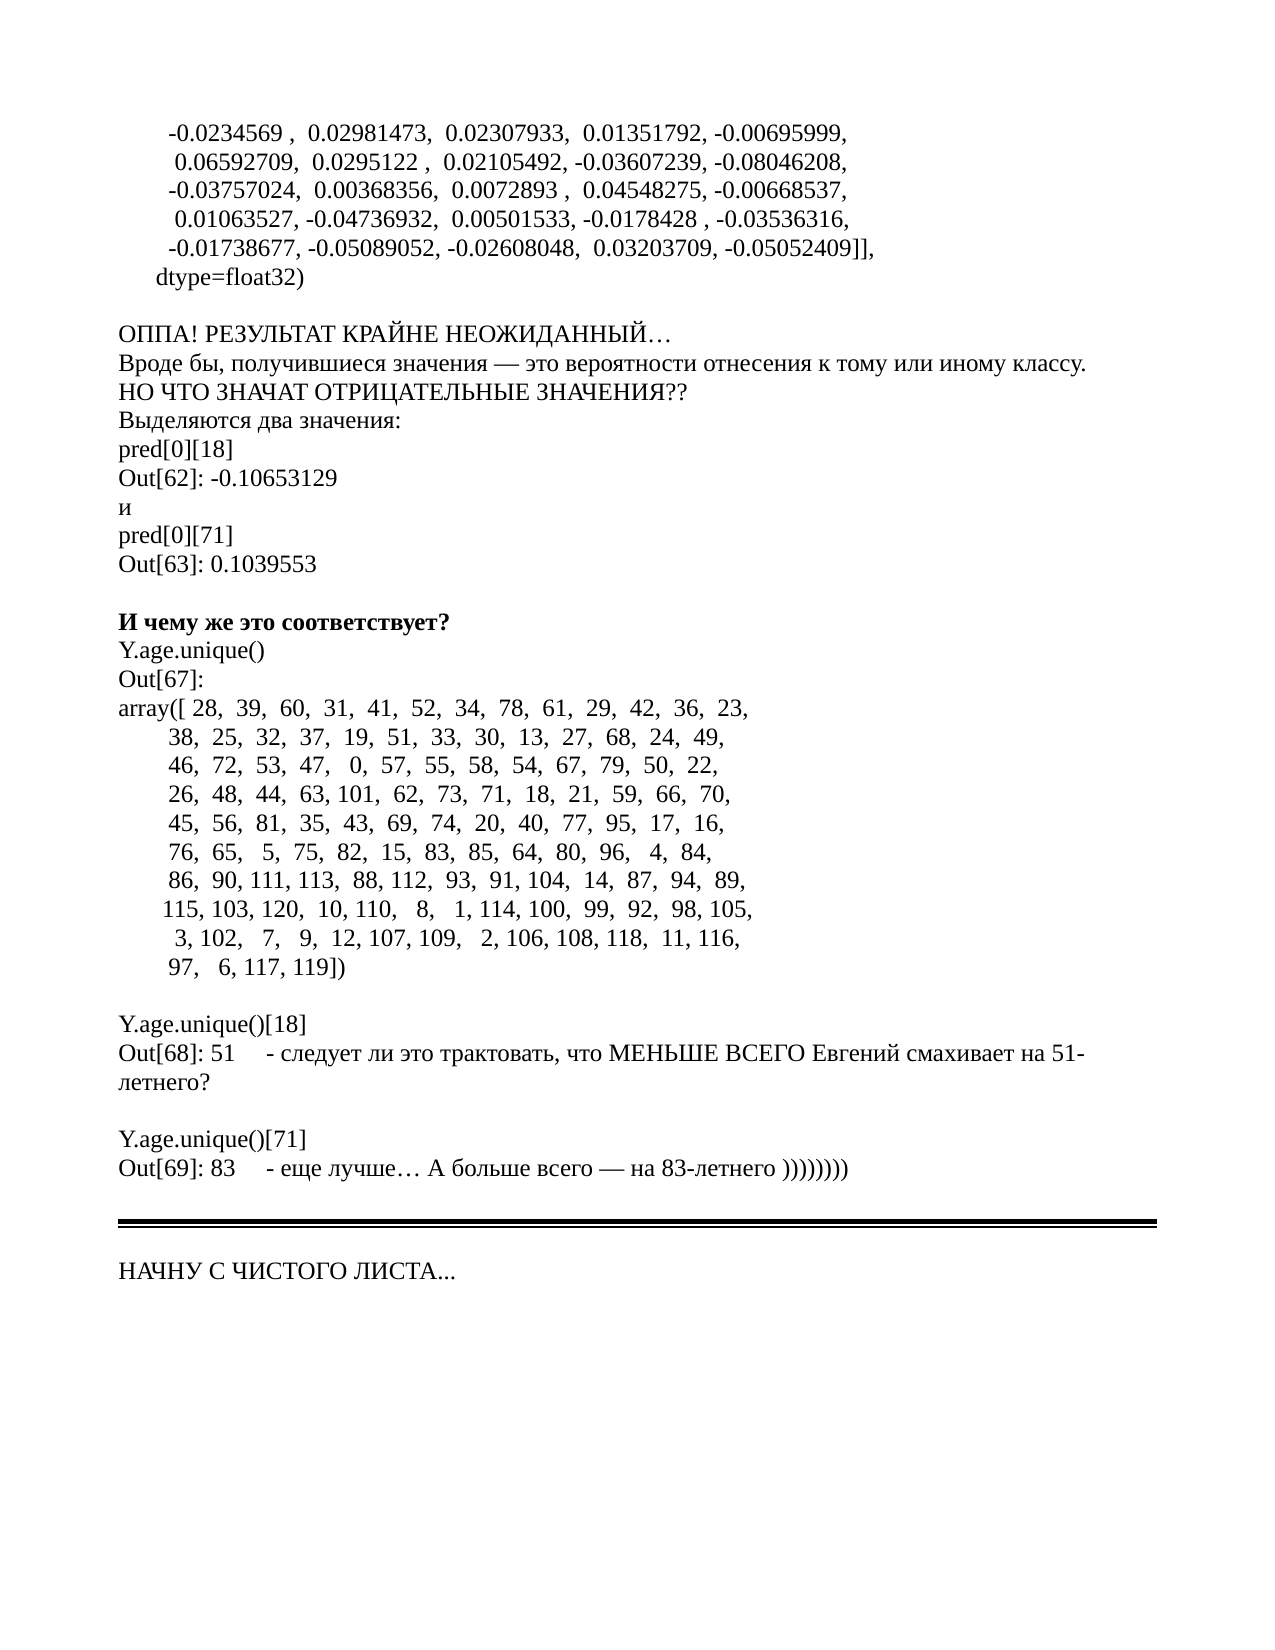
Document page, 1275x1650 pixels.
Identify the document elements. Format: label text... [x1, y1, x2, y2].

text НО ЧТО ЗНАЧАТ ОТРИЦАТЕЛЬНЫЕ ЗНАЧЕНИЯ?? [118, 377, 1157, 406]
text 0.01063527, -0.04736932, 0.00501533, -0.0178428 , -0.03536316, [118, 204, 1157, 233]
text 76, 65, 5, 75, 82, 15, 83, 85, 64, 80, 96, 4, 84, [118, 837, 1157, 866]
text -0.0234569 , 0.02981473, 0.02307933, 0.01351792, -0.00695999, [118, 118, 1157, 147]
text Out[62]: -0.10653129 [118, 463, 1157, 492]
text 97, 6, 117, 119]) [118, 952, 1157, 981]
text 3, 102, 7, 9, 12, 107, 109, 2, 106, 108, 118, 11, 116, [118, 923, 1157, 952]
text 86, 90, 111, 113, 88, 112, 93, 91, 104, 14, 87, 94, 89, [118, 866, 1157, 894]
text Y.age.unique()[71] [118, 1124, 1157, 1153]
text Y.age.unique() [118, 636, 1157, 664]
text dtype=float32) [118, 262, 1157, 291]
text 0.06592709, 0.0295122 , 0.02105492, -0.03607239, -0.08046208, [118, 147, 1157, 176]
text 26, 48, 44, 63, 101, 62, 73, 71, 18, 21, 59, 66, 70, [118, 779, 1157, 808]
text pred[0][18] [118, 434, 1157, 463]
text и [118, 492, 1157, 521]
text Вроде бы, получившиеся значения — это вероятности отнесения к тому или иному классу. [118, 348, 1157, 377]
text Y.age.unique()[18] [118, 1009, 1157, 1038]
text -0.03757024, 0.00368356, 0.0072893 , 0.04548275, -0.00668537, [118, 176, 1157, 204]
text -0.01738677, -0.05089052, -0.02608048, 0.03203709, -0.05052409]], [118, 233, 1157, 262]
text Out[69]: 83 - еще лучше… А больше всего — на 83-летнего )))))))) [118, 1153, 1157, 1182]
text Out[67]: [118, 664, 1157, 693]
text 115, 103, 120, 10, 110, 8, 1, 114, 100, 99, 92, 98, 105, [118, 894, 1157, 923]
text array([ 28, 39, 60, 31, 41, 52, 34, 78, 61, 29, 42, 36, 23, [118, 693, 1157, 722]
text И чему же это соответствует? [118, 607, 1157, 636]
text 38, 25, 32, 37, 19, 51, 33, 30, 13, 27, 68, 24, 49, [118, 722, 1157, 751]
text Выделяются два значения: [118, 406, 1157, 434]
text 45, 56, 81, 35, 43, 69, 74, 20, 40, 77, 95, 17, 16, [118, 808, 1157, 837]
text 46, 72, 53, 47, 0, 57, 55, 58, 54, 67, 79, 50, 22, [118, 751, 1157, 779]
text Out[63]: 0.1039553 [118, 549, 1157, 578]
text Out[68]: 51 - следует ли это трактовать, что МЕНЬШЕ ВСЕГО Евгений смахивает на 51-летнего? [118, 1038, 1157, 1096]
text НАЧНУ С ЧИСТОГО ЛИСТА... [118, 1256, 1157, 1285]
text pred[0][71] [118, 521, 1157, 549]
text ОППА! РЕЗУЛЬТАТ КРАЙНЕ НЕОЖИДАННЫЙ… [118, 319, 1157, 348]
